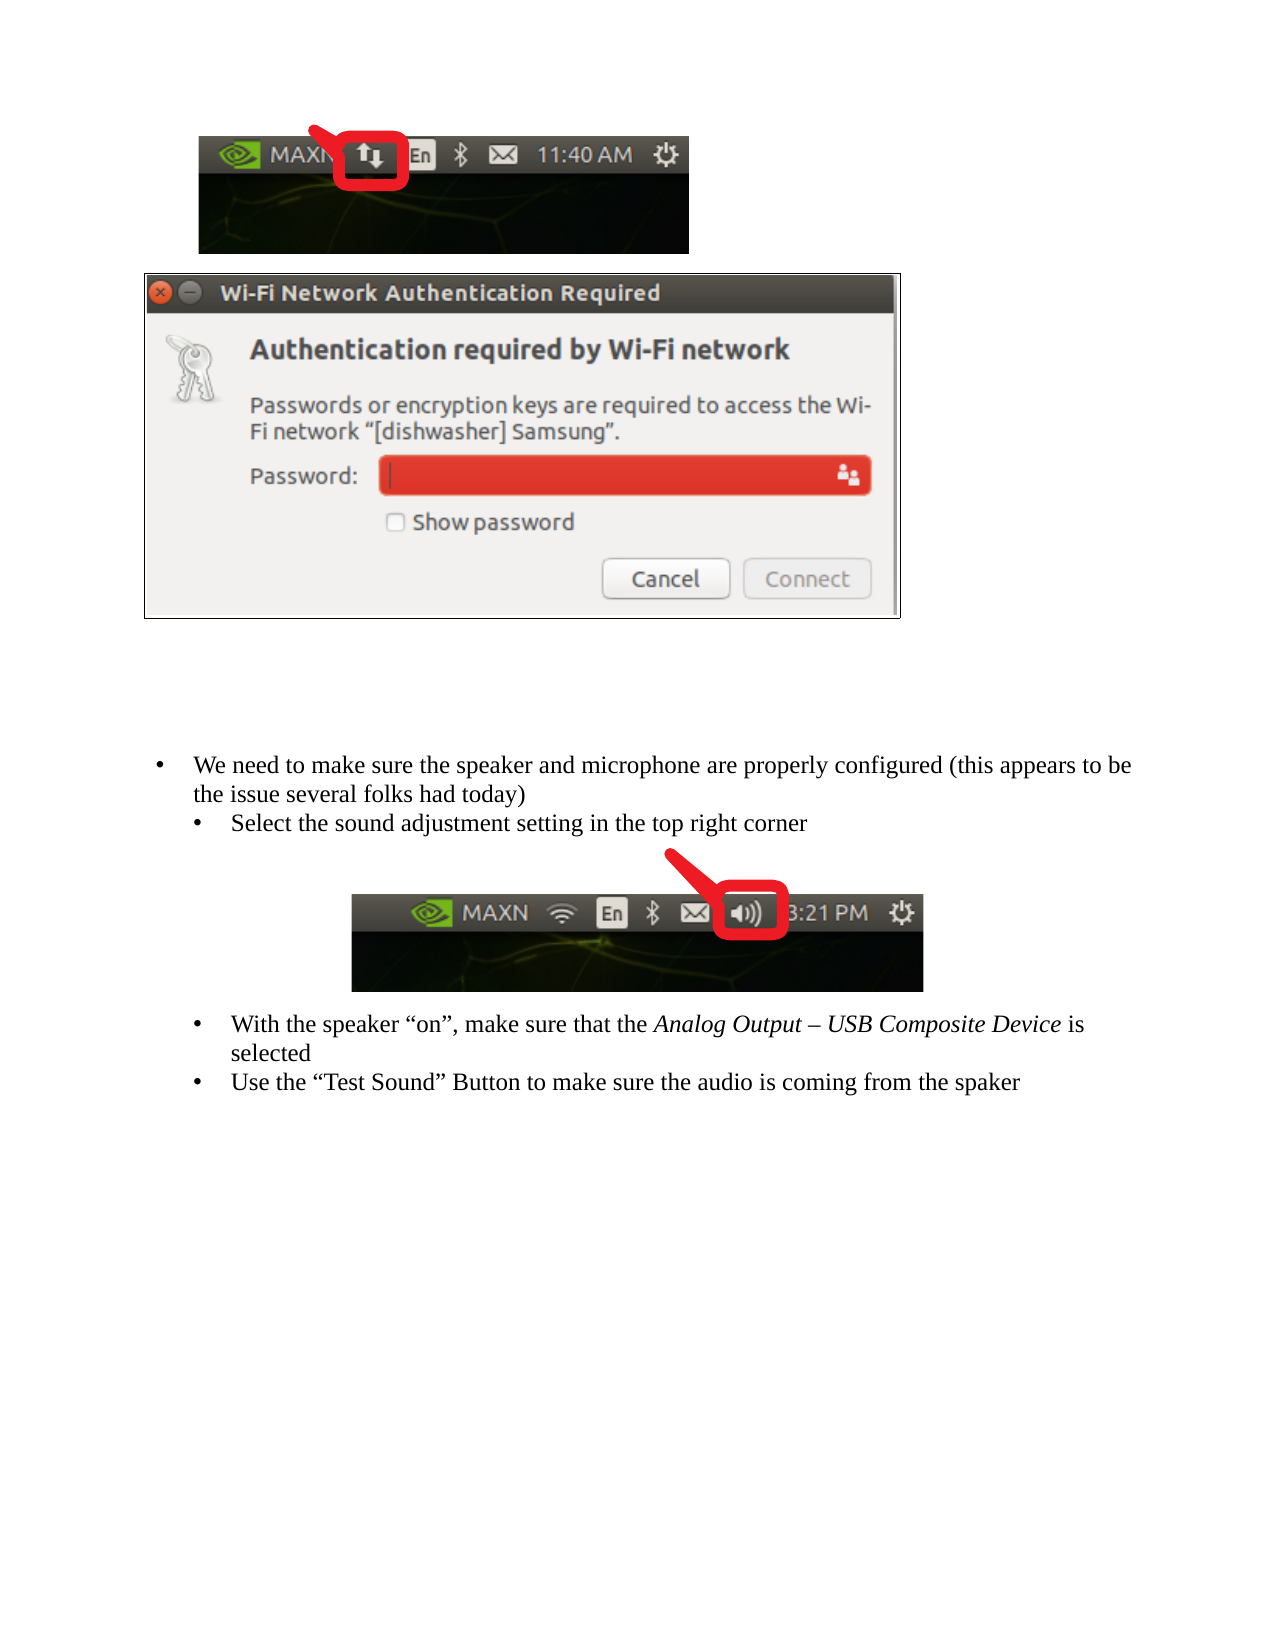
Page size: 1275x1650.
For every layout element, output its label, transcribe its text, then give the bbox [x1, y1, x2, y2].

picture [342, 143, 397, 179]
picture [146, 275, 897, 615]
list Use the “Test Sound” Button to make sure the audio is coming from the spaker [193, 1067, 1157, 1096]
list Select the sound adjustment setting in the top right corner [193, 808, 1157, 837]
list With the speaker “on”, make sure that the Analog Output – USB Composite Device is selected [193, 1009, 1157, 1067]
list We need to make sure the speaker and microphone are properly configured (this appears to be the issue several folks had today) [156, 751, 1157, 808]
picture [351, 894, 924, 992]
picture [722, 894, 776, 928]
picture [198, 136, 689, 254]
